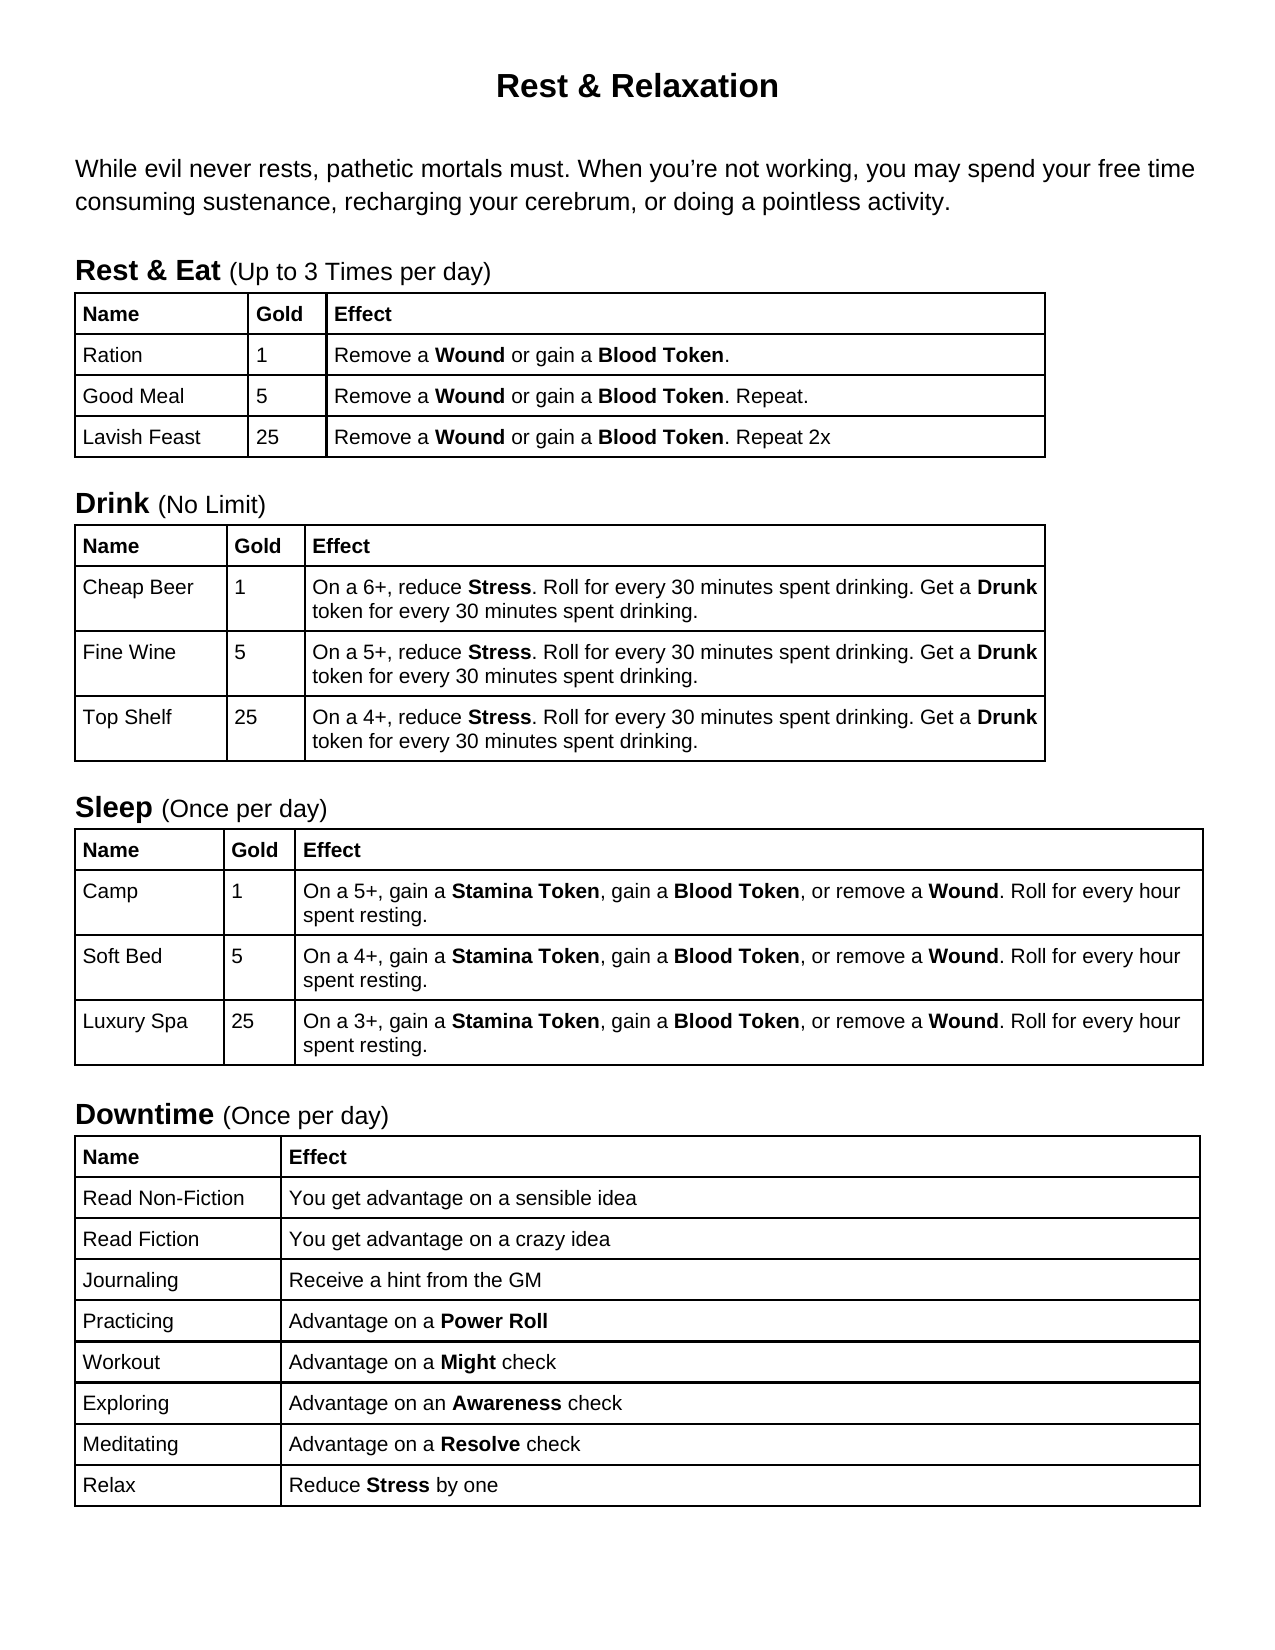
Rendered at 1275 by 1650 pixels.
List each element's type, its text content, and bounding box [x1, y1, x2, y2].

table_cell Advantage on a Resolve check [282, 1425, 1199, 1463]
table_cell 25 [225, 1001, 294, 1064]
table_cell Good Meal [76, 376, 247, 415]
text Rest & Eat (Up to 3 Times per day) [75, 253, 1200, 287]
table_cell Luxury Spa [76, 1001, 223, 1064]
table_cell 25 [228, 697, 304, 760]
table_cell Advantage on an Awareness check [282, 1384, 1199, 1422]
table_cell Read Fiction [76, 1219, 280, 1258]
table_cell Reduce Stress by one [282, 1466, 1199, 1504]
table_cell Workout [76, 1343, 280, 1381]
table_header Name [76, 294, 247, 333]
table_cell Lavish Feast [76, 417, 247, 456]
table_cell You get advantage on a sensible idea [282, 1178, 1199, 1217]
table_cell 1 [228, 567, 304, 630]
table_cell On a 5+, gain a Stamina Token, gain a Blood Token, or remove a Wound. Roll for every hour spent resting. [296, 871, 1202, 934]
table_cell 25 [249, 417, 325, 456]
table_cell Journaling [76, 1260, 280, 1299]
text Drink (No Limit) [75, 486, 1200, 519]
table_cell On a 3+, gain a Stamina Token, gain a Blood Token, or remove a Wound. Roll for every hour spent resting. [296, 1001, 1202, 1064]
table_header Gold [228, 526, 304, 565]
table_cell Read Non-Fiction [76, 1178, 280, 1217]
table_cell 5 [249, 376, 325, 415]
table_header Gold [225, 830, 294, 869]
table_cell Camp [76, 871, 223, 934]
table_cell Top Shelf [76, 697, 226, 760]
table_cell Exploring [76, 1384, 280, 1422]
text Downtime (Once per day) [75, 1097, 1200, 1130]
table_cell Soft Bed [76, 936, 223, 999]
table_cell Receive a hint from the GM [282, 1260, 1199, 1299]
table_cell On a 6+, reduce Stress. Roll for every 30 minutes spent drinking. Get a Drunk token for every 30 minutes spent drinking. [306, 567, 1044, 630]
table_cell 5 [225, 936, 294, 999]
table_cell 5 [228, 632, 304, 695]
table_header Name [76, 526, 226, 565]
table_header Effect [328, 294, 1044, 333]
table_cell On a 4+, reduce Stress. Roll for every 30 minutes spent drinking. Get a Drunk token for every 30 minutes spent drinking. [306, 697, 1044, 760]
table_cell You get advantage on a crazy idea [282, 1219, 1199, 1258]
table_cell Cheap Beer [76, 567, 226, 630]
table_cell Relax [76, 1466, 280, 1504]
table_cell Fine Wine [76, 632, 226, 695]
table_header Name [76, 830, 223, 869]
table_cell Practicing [76, 1301, 280, 1340]
table_cell On a 4+, gain a Stamina Token, gain a Blood Token, or remove a Wound. Roll for every hour spent resting. [296, 936, 1202, 999]
table_cell On a 5+, reduce Stress. Roll for every 30 minutes spent drinking. Get a Drunk token for every 30 minutes spent drinking. [306, 632, 1044, 695]
table_header Effect [306, 526, 1044, 565]
text While evil never rests, pathetic mortals must. When you’re not working, you may spend your free time consuming sustenance, recharging your cerebrum, or doing a pointless activity. [75, 154, 1200, 216]
table_cell Advantage on a Power Roll [282, 1301, 1199, 1340]
table_cell Advantage on a Might check [282, 1343, 1199, 1381]
table_cell Ration [76, 335, 247, 374]
table_header Name [76, 1137, 280, 1176]
table_cell Remove a Wound or gain a Blood Token. Repeat 2x [328, 417, 1044, 456]
table_cell 1 [249, 335, 325, 374]
text Sleep (Once per day) [75, 790, 1200, 823]
text Rest & Relaxation [75, 66, 1200, 104]
table_header Effect [296, 830, 1202, 869]
table_cell Meditating [76, 1425, 280, 1463]
table_cell Remove a Wound or gain a Blood Token. [328, 335, 1044, 374]
table_cell Remove a Wound or gain a Blood Token. Repeat. [328, 376, 1044, 415]
table_header Effect [282, 1137, 1199, 1176]
table_header Gold [249, 294, 325, 333]
table_cell 1 [225, 871, 294, 934]
